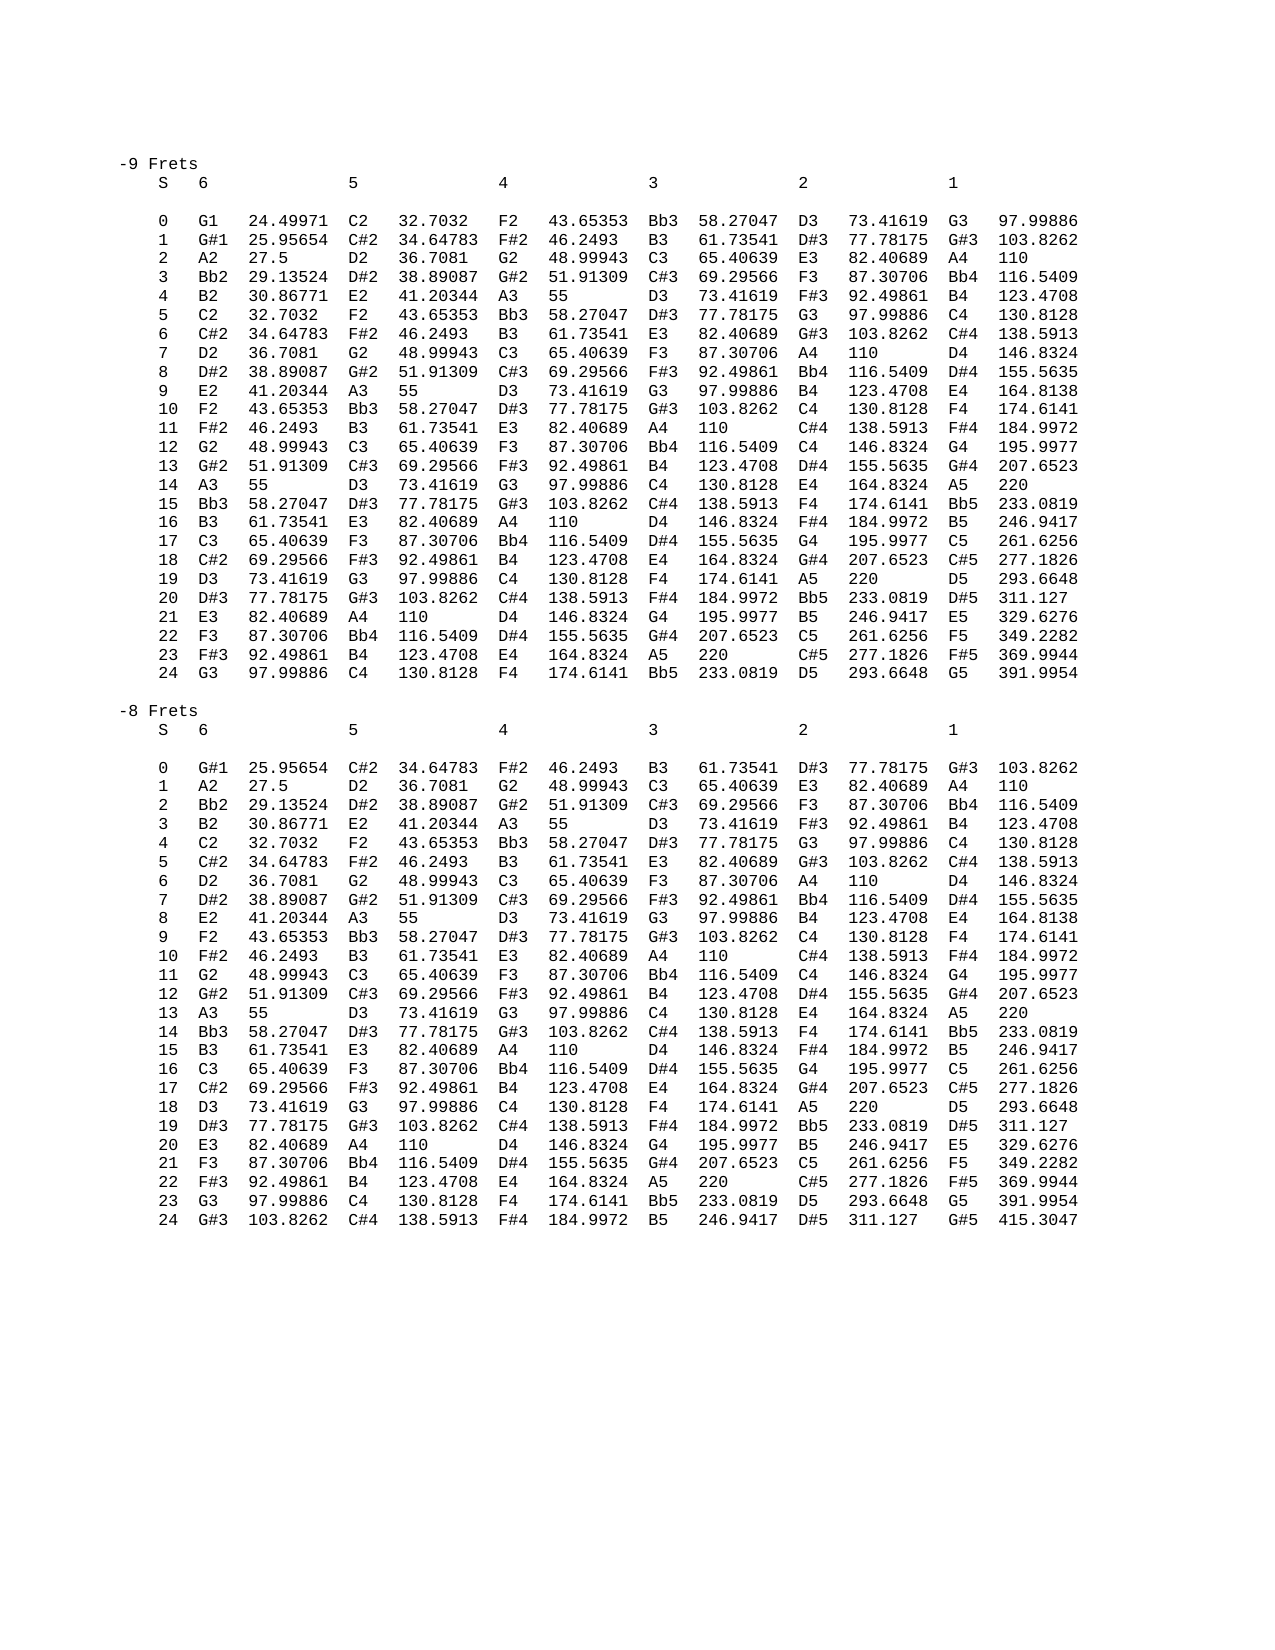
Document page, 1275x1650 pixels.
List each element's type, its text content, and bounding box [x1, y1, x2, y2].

text 22 F3 87.30706 Bb4 116.5409 D#4 155.5635 G#4 207.6523 C5 261.6256 F5 349.2282 [118, 627, 1157, 646]
text 12 G2 48.99943 C3 65.40639 F3 87.30706 Bb4 116.5409 C4 146.8324 G4 195.9977 [118, 439, 1157, 457]
text 10 F#2 46.2493 B3 61.73541 E3 82.40689 A4 110 C#4 138.5913 F#4 184.9972 [118, 948, 1157, 967]
text 4 B2 30.86771 E2 41.20344 A3 55 D3 73.41619 F#3 92.49861 B4 123.4708 [118, 288, 1157, 307]
text 17 C#2 69.29566 F#3 92.49861 B4 123.4708 E4 164.8324 G#4 207.6523 C#5 277.1826 [118, 1080, 1157, 1098]
text 5 C2 32.7032 F2 43.65353 Bb3 58.27047 D#3 77.78175 G3 97.99886 C4 130.8128 [118, 307, 1157, 326]
text 6 D2 36.7081 G2 48.99943 C3 65.40639 F3 87.30706 A4 110 D4 146.8324 [118, 872, 1157, 891]
text 7 D#2 38.89087 G#2 51.91309 C#3 69.29566 F#3 92.49861 Bb4 116.5409 D#4 155.5635 [118, 891, 1157, 910]
text 5 C#2 34.64783 F#2 46.2493 B3 61.73541 E3 82.40689 G#3 103.8262 C#4 138.5913 [118, 853, 1157, 872]
text S 6 5 4 3 2 1 [118, 721, 1157, 740]
text 17 C3 65.40639 F3 87.30706 Bb4 116.5409 D#4 155.5635 G4 195.9977 C5 261.6256 [118, 533, 1157, 552]
text -8 Frets [118, 703, 1157, 721]
text 15 Bb3 58.27047 D#3 77.78175 G#3 103.8262 C#4 138.5913 F4 174.6141 Bb5 233.0819 [118, 495, 1157, 514]
text 3 B2 30.86771 E2 41.20344 A3 55 D3 73.41619 F#3 92.49861 B4 123.4708 [118, 816, 1157, 834]
text 2 Bb2 29.13524 D#2 38.89087 G#2 51.91309 C#3 69.29566 F3 87.30706 Bb4 116.5409 [118, 797, 1157, 816]
text 2 A2 27.5 D2 36.7081 G2 48.99943 C3 65.40639 E3 82.40689 A4 110 [118, 250, 1157, 269]
text 3 Bb2 29.13524 D#2 38.89087 G#2 51.91309 C#3 69.29566 F3 87.30706 Bb4 116.5409 [118, 269, 1157, 288]
text 24 G#3 103.8262 C#4 138.5913 F#4 184.9972 B5 246.9417 D#5 311.127 G#5 415.3047 [118, 1212, 1157, 1231]
text 15 B3 61.73541 E3 82.40689 A4 110 D4 146.8324 F#4 184.9972 B5 246.9417 [118, 1042, 1157, 1061]
text 8 E2 41.20344 A3 55 D3 73.41619 G3 97.99886 B4 123.4708 E4 164.8138 [118, 910, 1157, 929]
text 18 D3 73.41619 G3 97.99886 C4 130.8128 F4 174.6141 A5 220 D5 293.6648 [118, 1098, 1157, 1117]
text 1 A2 27.5 D2 36.7081 G2 48.99943 C3 65.40639 E3 82.40689 A4 110 [118, 778, 1157, 797]
text 22 F#3 92.49861 B4 123.4708 E4 164.8324 A5 220 C#5 277.1826 F#5 369.9944 [118, 1174, 1157, 1193]
text 24 G3 97.99886 C4 130.8128 F4 174.6141 Bb5 233.0819 D5 293.6648 G5 391.9954 [118, 665, 1157, 684]
text 21 F3 87.30706 Bb4 116.5409 D#4 155.5635 G#4 207.6523 C5 261.6256 F5 349.2282 [118, 1155, 1157, 1174]
text 16 C3 65.40639 F3 87.30706 Bb4 116.5409 D#4 155.5635 G4 195.9977 C5 261.6256 [118, 1061, 1157, 1080]
text 14 Bb3 58.27047 D#3 77.78175 G#3 103.8262 C#4 138.5913 F4 174.6141 Bb5 233.0819 [118, 1023, 1157, 1042]
text 8 D#2 38.89087 G#2 51.91309 C#3 69.29566 F#3 92.49861 Bb4 116.5409 D#4 155.5635 [118, 363, 1157, 382]
text 19 D#3 77.78175 G#3 103.8262 C#4 138.5913 F#4 184.9972 Bb5 233.0819 D#5 311.127 [118, 1117, 1157, 1136]
text 6 C#2 34.64783 F#2 46.2493 B3 61.73541 E3 82.40689 G#3 103.8262 C#4 138.5913 [118, 326, 1157, 344]
text -9 Frets [118, 156, 1157, 175]
text 23 G3 97.99886 C4 130.8128 F4 174.6141 Bb5 233.0819 D5 293.6648 G5 391.9954 [118, 1193, 1157, 1212]
text 12 G#2 51.91309 C#3 69.29566 F#3 92.49861 B4 123.4708 D#4 155.5635 G#4 207.6523 [118, 985, 1157, 1004]
text 21 E3 82.40689 A4 110 D4 146.8324 G4 195.9977 B5 246.9417 E5 329.6276 [118, 608, 1157, 627]
text 11 F#2 46.2493 B3 61.73541 E3 82.40689 A4 110 C#4 138.5913 F#4 184.9972 [118, 420, 1157, 439]
text 13 A3 55 D3 73.41619 G3 97.99886 C4 130.8128 E4 164.8324 A5 220 [118, 1004, 1157, 1023]
text 0 G1 24.49971 C2 32.7032 F2 43.65353 Bb3 58.27047 D3 73.41619 G3 97.99886 [118, 212, 1157, 231]
text 18 C#2 69.29566 F#3 92.49861 B4 123.4708 E4 164.8324 G#4 207.6523 C#5 277.1826 [118, 552, 1157, 571]
text 13 G#2 51.91309 C#3 69.29566 F#3 92.49861 B4 123.4708 D#4 155.5635 G#4 207.6523 [118, 457, 1157, 476]
text 9 E2 41.20344 A3 55 D3 73.41619 G3 97.99886 B4 123.4708 E4 164.8138 [118, 382, 1157, 401]
text 4 C2 32.7032 F2 43.65353 Bb3 58.27047 D#3 77.78175 G3 97.99886 C4 130.8128 [118, 834, 1157, 853]
text 23 F#3 92.49861 B4 123.4708 E4 164.8324 A5 220 C#5 277.1826 F#5 369.9944 [118, 646, 1157, 665]
text 11 G2 48.99943 C3 65.40639 F3 87.30706 Bb4 116.5409 C4 146.8324 G4 195.9977 [118, 967, 1157, 985]
text 14 A3 55 D3 73.41619 G3 97.99886 C4 130.8128 E4 164.8324 A5 220 [118, 476, 1157, 495]
text 16 B3 61.73541 E3 82.40689 A4 110 D4 146.8324 F#4 184.9972 B5 246.9417 [118, 514, 1157, 533]
text 9 F2 43.65353 Bb3 58.27047 D#3 77.78175 G#3 103.8262 C4 130.8128 F4 174.6141 [118, 929, 1157, 948]
text S 6 5 4 3 2 1 [118, 175, 1157, 193]
text 20 E3 82.40689 A4 110 D4 146.8324 G4 195.9977 B5 246.9417 E5 329.6276 [118, 1136, 1157, 1155]
text 10 F2 43.65353 Bb3 58.27047 D#3 77.78175 G#3 103.8262 C4 130.8128 F4 174.6141 [118, 401, 1157, 420]
text 1 G#1 25.95654 C#2 34.64783 F#2 46.2493 B3 61.73541 D#3 77.78175 G#3 103.8262 [118, 231, 1157, 250]
text 20 D#3 77.78175 G#3 103.8262 C#4 138.5913 F#4 184.9972 Bb5 233.0819 D#5 311.127 [118, 589, 1157, 608]
text 19 D3 73.41619 G3 97.99886 C4 130.8128 F4 174.6141 A5 220 D5 293.6648 [118, 571, 1157, 589]
text 0 G#1 25.95654 C#2 34.64783 F#2 46.2493 B3 61.73541 D#3 77.78175 G#3 103.8262 [118, 759, 1157, 778]
text 7 D2 36.7081 G2 48.99943 C3 65.40639 F3 87.30706 A4 110 D4 146.8324 [118, 344, 1157, 363]
